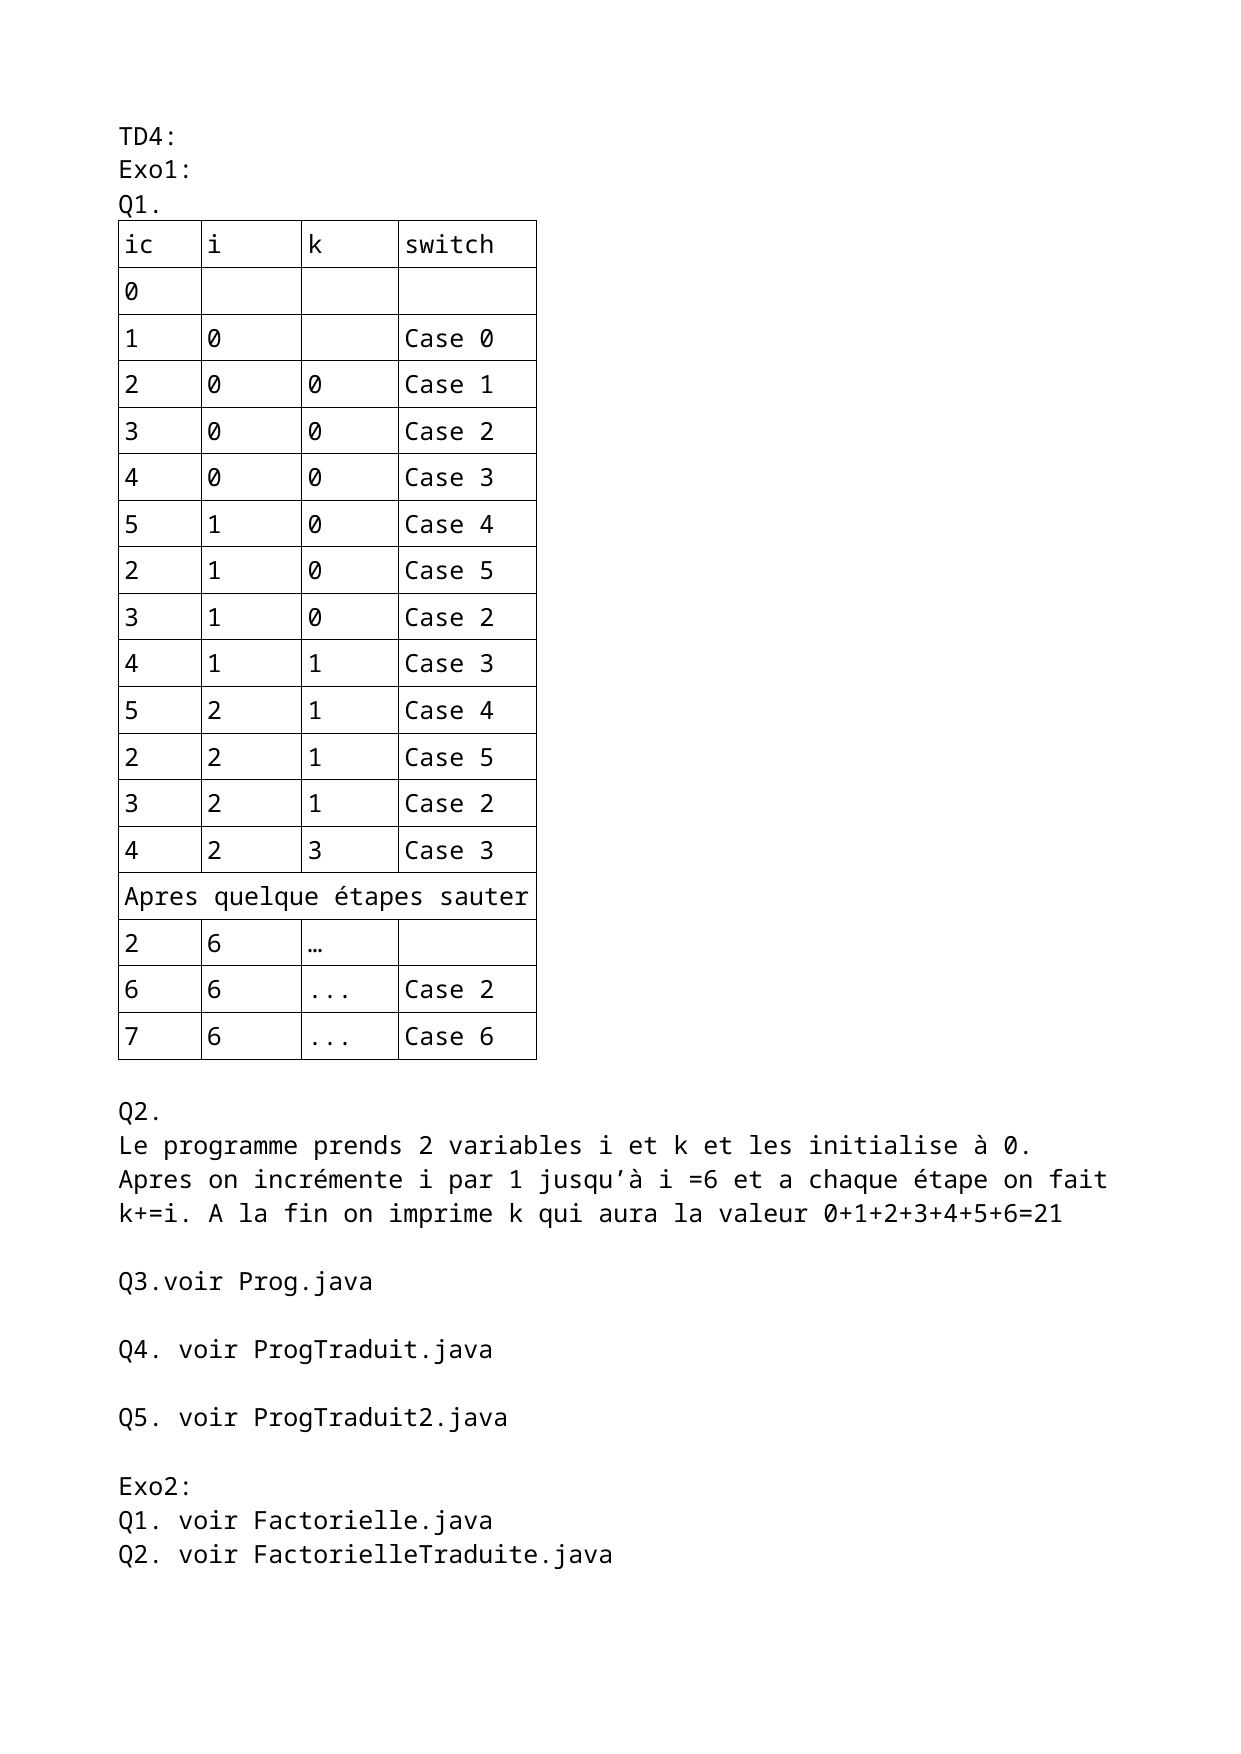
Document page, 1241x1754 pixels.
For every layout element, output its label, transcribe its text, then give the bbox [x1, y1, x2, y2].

table_cell 0 [119, 268, 201, 313]
table_header switch [399, 221, 536, 267]
table_cell 0 [202, 361, 301, 407]
text Q2. [118, 1093, 1122, 1128]
table_cell 4 [119, 640, 201, 686]
table_cell 2 [119, 361, 201, 407]
table_cell 3 [119, 780, 201, 826]
table_cell 3 [119, 594, 201, 639]
table_cell Case 4 [399, 501, 536, 546]
table_cell 4 [119, 827, 201, 872]
table_cell … [302, 920, 398, 965]
table_cell 1 [202, 501, 301, 546]
table_cell 0 [302, 454, 398, 500]
table_cell Case 2 [399, 408, 536, 453]
table_cell [202, 268, 301, 313]
table_cell [399, 268, 536, 313]
text Q1. [118, 186, 1122, 220]
text Le programme prends 2 variables i et k et les initialise à 0. Apres on incrémente i par 1 jusqu’à i =6 et a chaque étape on fait k+=i. A la fin on imprime k qui aura la valeur 0+1+2+3+4+5+6=21 [118, 1128, 1122, 1230]
table_cell 0 [302, 408, 398, 453]
text Q3.voir Prog.java [118, 1264, 1122, 1298]
table_cell 4 [119, 454, 201, 500]
table_cell 0 [302, 547, 398, 593]
table_cell Case 5 [399, 734, 536, 779]
table_cell Case 1 [399, 361, 536, 407]
table_cell 1 [202, 547, 301, 593]
table_cell Case 3 [399, 640, 536, 686]
text Exo2: [118, 1468, 1122, 1502]
table_cell 6 [202, 920, 301, 965]
table_cell 0 [202, 408, 301, 453]
table_cell 1 [302, 734, 398, 779]
text Q1. voir Factorielle.java [118, 1502, 1122, 1536]
table_header ic [119, 221, 201, 267]
table_cell 2 [202, 687, 301, 732]
table_cell 0 [202, 454, 301, 500]
table_cell 0 [302, 594, 398, 639]
table_cell [399, 920, 536, 965]
table_cell 1 [202, 640, 301, 686]
table_cell 2 [202, 734, 301, 779]
table_header i [202, 221, 301, 267]
table_cell 2 [119, 547, 201, 593]
table_cell 1 [302, 780, 398, 826]
text Q5. voir ProgTraduit2.java [118, 1400, 1122, 1434]
text TD4: [118, 118, 1122, 152]
text Q2. voir FactorielleTraduite.java [118, 1536, 1122, 1570]
table_cell Case 2 [399, 966, 536, 1012]
table_cell 2 [202, 827, 301, 872]
table_cell 0 [202, 315, 301, 360]
table_cell Apres quelque étapes sauter [119, 873, 536, 919]
table_cell 6 [202, 1013, 301, 1058]
table_cell Case 0 [399, 315, 536, 360]
table_cell 3 [119, 408, 201, 453]
table_cell Case 4 [399, 687, 536, 732]
table_cell 1 [119, 315, 201, 360]
table_cell Case 5 [399, 547, 536, 593]
table_cell Case 2 [399, 594, 536, 639]
table_cell Case 3 [399, 454, 536, 500]
table_cell [302, 268, 398, 313]
table_cell 5 [119, 501, 201, 546]
table_cell 1 [202, 594, 301, 639]
table_cell 2 [119, 734, 201, 779]
table_cell [302, 315, 398, 360]
table_cell ... [302, 1013, 398, 1058]
text Exo1: [118, 152, 1122, 186]
table_cell 6 [202, 966, 301, 1012]
table_cell 3 [302, 827, 398, 872]
table_cell 0 [302, 361, 398, 407]
table_cell Case 6 [399, 1013, 536, 1058]
text Q4. voir ProgTraduit.java [118, 1332, 1122, 1366]
table_header k [302, 221, 398, 267]
table_cell ... [302, 966, 398, 1012]
table_cell Case 3 [399, 827, 536, 872]
table_cell 1 [302, 687, 398, 732]
table_cell 5 [119, 687, 201, 732]
table_cell 2 [119, 920, 201, 965]
table_cell 7 [119, 1013, 201, 1058]
table_cell 1 [302, 640, 398, 686]
table_cell 6 [119, 966, 201, 1012]
table_cell 2 [202, 780, 301, 826]
table_cell Case 2 [399, 780, 536, 826]
table_cell 0 [302, 501, 398, 546]
